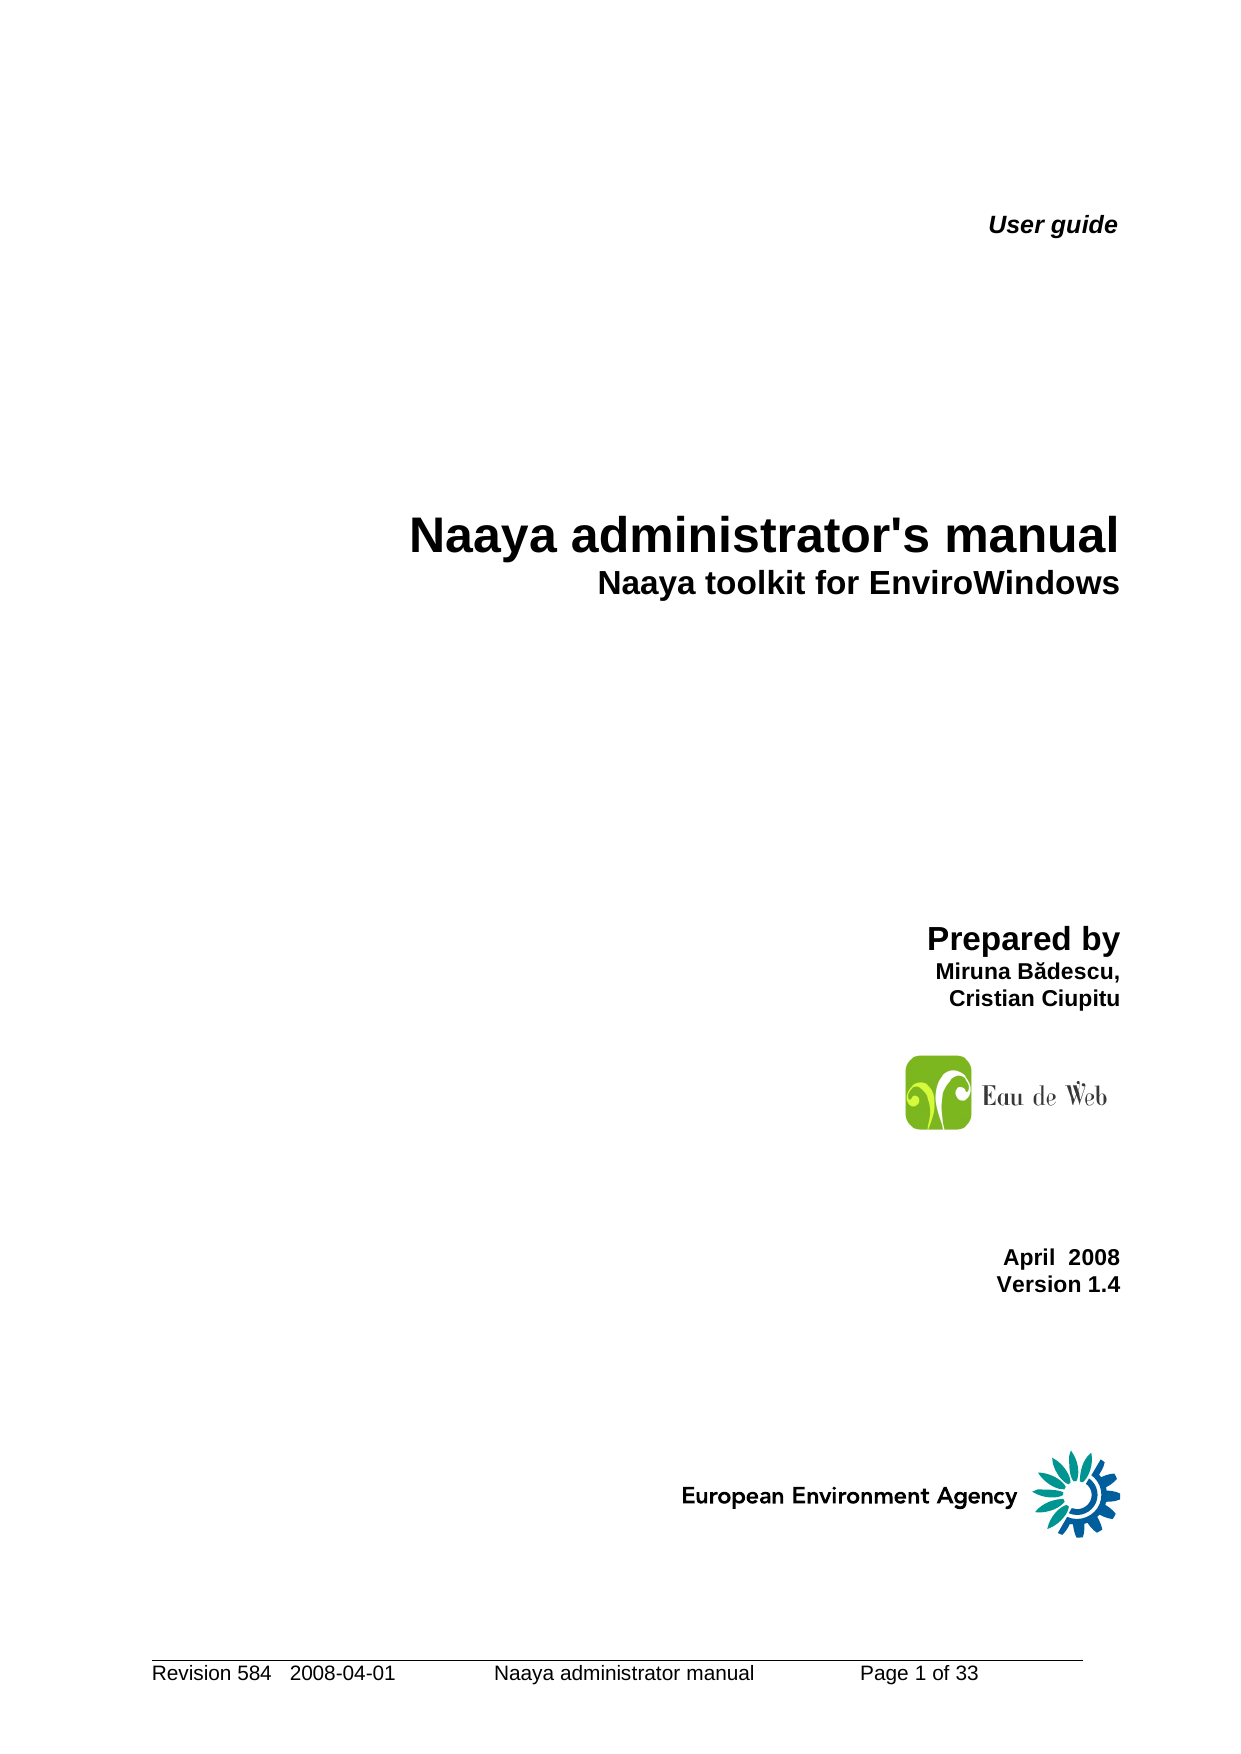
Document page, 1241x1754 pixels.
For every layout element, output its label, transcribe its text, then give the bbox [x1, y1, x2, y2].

text User guide [152, 210, 1120, 239]
subtitle Naaya toolkit for EnviroWindows [152, 563, 1120, 602]
title Miruna Bădescu, [152, 957, 1120, 984]
title Cristian Ciupitu [152, 984, 1120, 1012]
title April 2008 [152, 1244, 1120, 1271]
title Version 1.4 [152, 1271, 1120, 1298]
subtitle Prepared by [152, 919, 1120, 957]
title Naaya administrator's manual [152, 506, 1120, 563]
picture [897, 1045, 1117, 1139]
